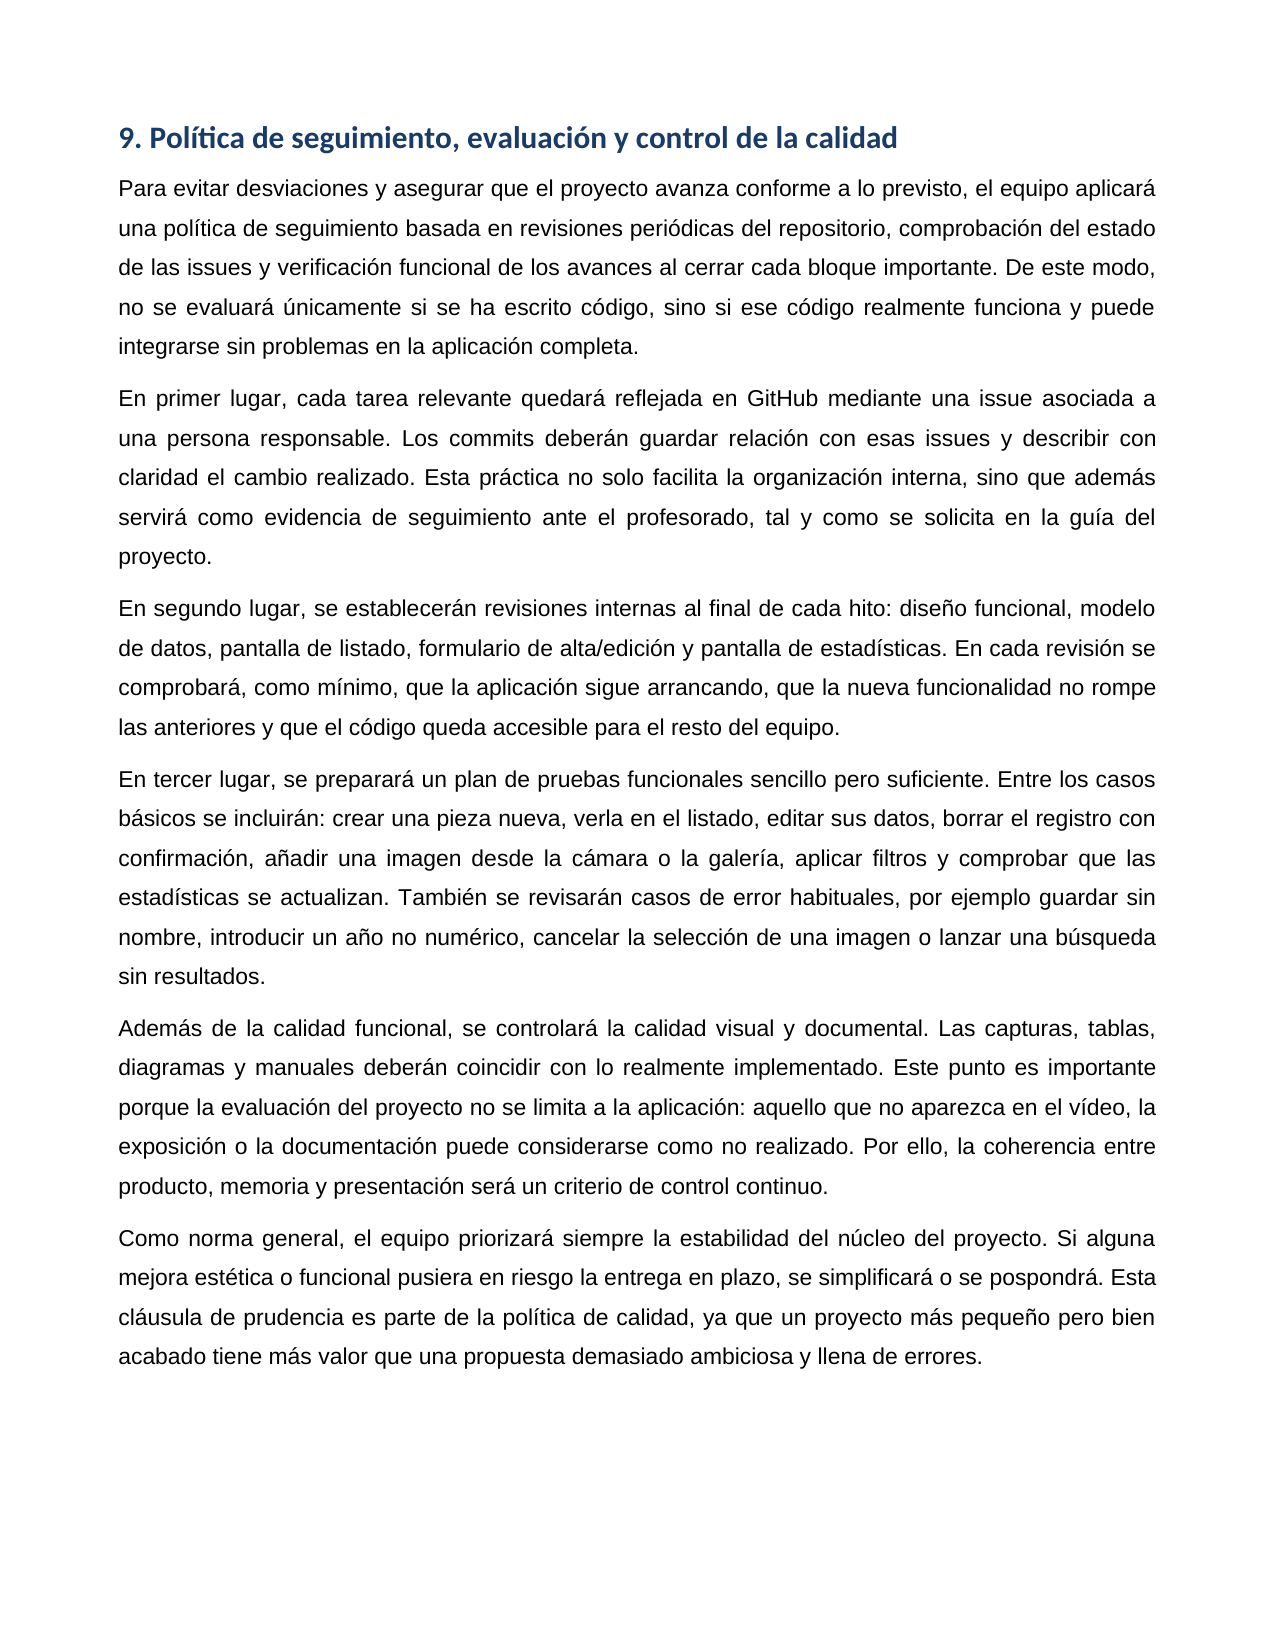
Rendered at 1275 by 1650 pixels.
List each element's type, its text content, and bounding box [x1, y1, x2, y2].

text Para evitar desviaciones y asegurar que el proyecto avanza conforme a lo previsto, el equipo aplicará una política de seguimiento basada en revisiones periódicas del repositorio, comprobación del estado de las issues y verificación funcional de los avances al cerrar cada bloque importante. De este modo, no se evaluará únicamente si se ha escrito código, sino si ese código realmente funciona y puede integrarse sin problemas en la aplicación completa. [118, 175, 1157, 359]
text En segundo lugar, se establecerán revisiones internas al final de cada hito: diseño funcional, modelo de datos, pantalla de listado, formulario de alta/edición y pantalla de estadísticas. En cada revisión se comprobará, como mínimo, que la aplicación sigue arrancando, que la nueva funcionalidad no rompe las anteriores y que el código queda accesible para el resto del equipo. [118, 595, 1157, 740]
subtitle 9. Política de seguimiento, evaluación y control de la calidad [118, 118, 1157, 156]
text Como norma general, el equipo priorizará siempre la estabilidad del núcleo del proyecto. Si alguna mejora estética o funcional pusiera en riesgo la entrega en plazo, se simplificará o se pospondrá. Esta cláusula de prudencia es parte de la política de calidad, ya que un proyecto más pequeño pero bien acabado tiene más valor que una propuesta demasiado ambiciosa y llena de errores. [118, 1225, 1157, 1369]
text Además de la calidad funcional, se controlará la calidad visual y documental. Las capturas, tablas, diagramas y manuales deberán coincidir con lo realmente implementado. Este punto es importante porque la evaluación del proyecto no se limita a la aplicación: aquello que no aparezca en el vídeo, la exposición o la documentación puede considerarse como no realizado. Por ello, la coherencia entre producto, memoria y presentación será un criterio de control continuo. [118, 1015, 1157, 1199]
text En primer lugar, cada tarea relevante quedará reflejada en GitHub mediante una issue asociada a una persona responsable. Los commits deberán guardar relación con esas issues y describir con claridad el cambio realizado. Esta práctica no solo facilita la organización interna, sino que además servirá como evidencia de seguimiento ante el profesorado, tal y como se solicita en la guía del proyecto. [118, 385, 1157, 569]
text En tercer lugar, se preparará un plan de pruebas funcionales sencillo pero suficiente. Entre los casos básicos se incluirán: crear una pieza nueva, verla en el listado, editar sus datos, borrar el registro con confirmación, añadir una imagen desde la cámara o la galería, aplicar filtros y comprobar que las estadísticas se actualizan. También se revisarán casos de error habituales, por ejemplo guardar sin nombre, introducir un año no numérico, cancelar la selección de una imagen o lanzar una búsqueda sin resultados. [118, 766, 1157, 989]
